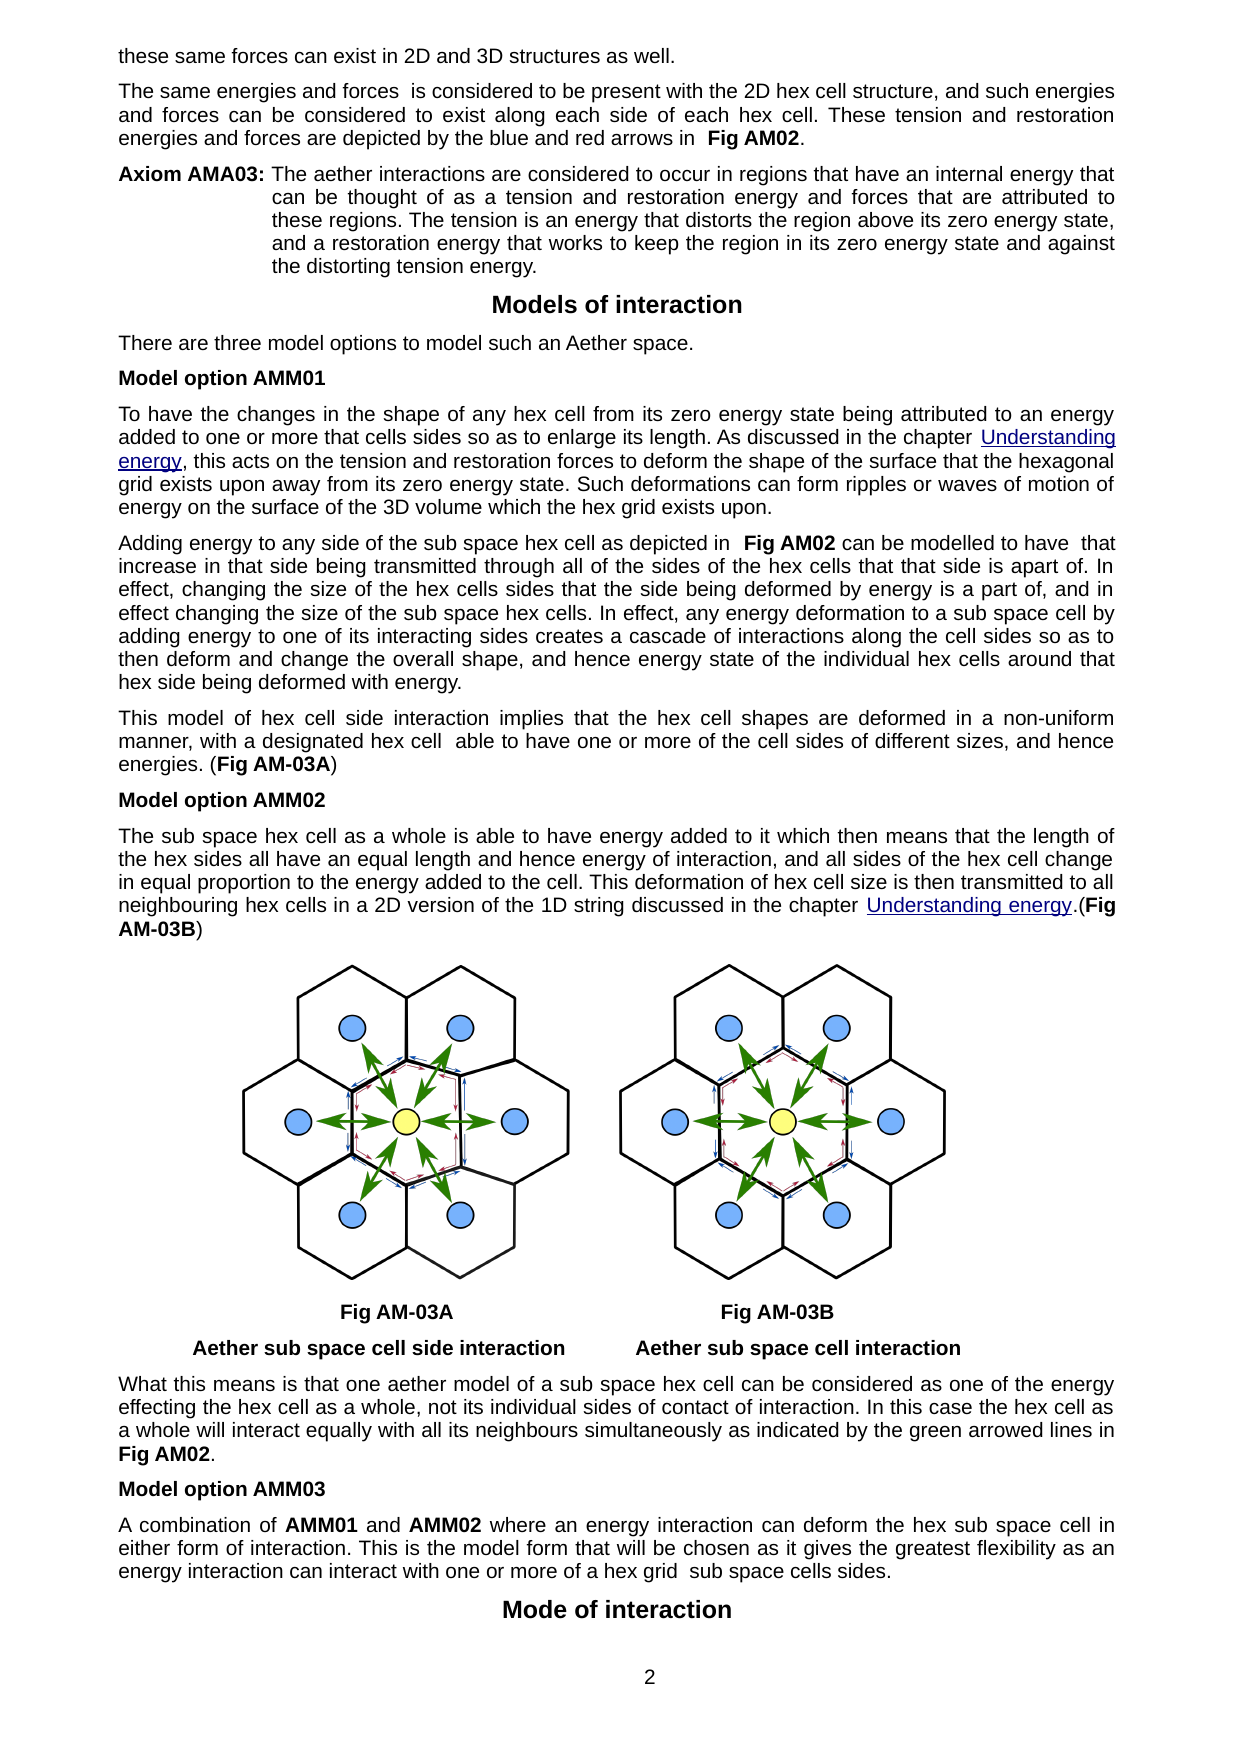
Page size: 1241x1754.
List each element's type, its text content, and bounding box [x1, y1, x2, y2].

text The same energies and forces is considered to be present with the 2D hex cell structure, and such energies and forces can be considered to exist along each side of each hex cell. These tension and restoration energies and forces are depicted by the blue and red arrows in Fig AM02. [118, 80, 1116, 150]
text To have the changes in the shape of any hex cell from its zero energy state being attributed to an energy added to one or more that cells sides so as to enlarge its length. As discussed in the chapter Understanding energy, this acts on the tension and restoration forces to deform the shape of the surface that the hexagonal grid exists upon away from its zero energy state. Such deformations can form ripples or waves of motion of energy on the surface of the 3D volume which the hex grid exists upon. [118, 403, 1116, 519]
text There are three model options to model such an Aether space. [118, 331, 1116, 354]
text Model option AMM02 [118, 789, 1116, 812]
text Mode of interaction [118, 1596, 1116, 1624]
picture [605, 953, 960, 1289]
text A combination of AMM01 and AMM02 where an energy interaction can deform the hex sub space cell in either form of interaction. This is the model form that will be chosen as it gives the greatest flexibility as an energy interaction can interact with one or more of a hex grid sub space cells sides. [118, 1513, 1116, 1583]
text Models of interaction [118, 291, 1116, 319]
text What this means is that one aether model of a sub space hex cell can be considered as one of the energy effecting the hex cell as a whole, not its individual sides of contact of interaction. In this case the hex cell as a whole will interact equally with all its neighbours simultaneously as indicated by the green arrowed lines in Fig AM02. [118, 1372, 1116, 1465]
text Axiom AMA03: The aether interactions are considered to occur in regions that have an internal energy that can be thought of as a tension and restoration energy and forces that are attributed to these regions. The tension is an energy that distorts the region above its zero energy state, and a restoration energy that works to keep the region in its zero energy state and against the distorting tension energy. [118, 162, 1116, 278]
picture [228, 953, 583, 1289]
text Aether sub space cell side interaction Aether sub space cell interaction [118, 1337, 1116, 1360]
text Model option AMM03 [118, 1478, 1116, 1501]
text Model option AMM01 [118, 367, 1116, 390]
text This model of hex cell side interaction implies that the hex cell shapes are deformed in a non-uniform manner, with a designated hex cell able to have one or more of the cell sides of different sizes, and hence energies. (Fig AM-03A) [118, 706, 1116, 776]
text Fig AM-03A Fig AM-03B [118, 953, 1116, 1324]
text Adding energy to any side of the sub space hex cell as depicted in Fig AM02 can be modelled to have that increase in that side being transmitted through all of the sides of the hex cells that that side is apart of. In effect, changing the size of the hex cells sides that the side being deformed by energy is a part of, and in effect changing the size of the sub space hex cells. In effect, any energy deformation to a sub space cell by adding energy to one of its interacting sides creates a cascade of interactions along the cell sides so as to then deform and change the overall shape, and hence energy state of the individual hex cells around that hex side being deformed with energy. [118, 531, 1116, 694]
text The sub space hex cell as a whole is able to have energy added to it which then means that the length of the hex sides all have an equal length and hence energy of interaction, and all sides of the hex cell change in equal proportion to the energy added to the cell. This deformation of hex cell size is then transmitted to all neighbouring hex cells in a 2D version of the 1D string discussed in the chapter Understanding energy.(Fig AM-03B) [118, 824, 1116, 941]
text these same forces can exist in 2D and 3D structures as well. [118, 44, 1116, 67]
